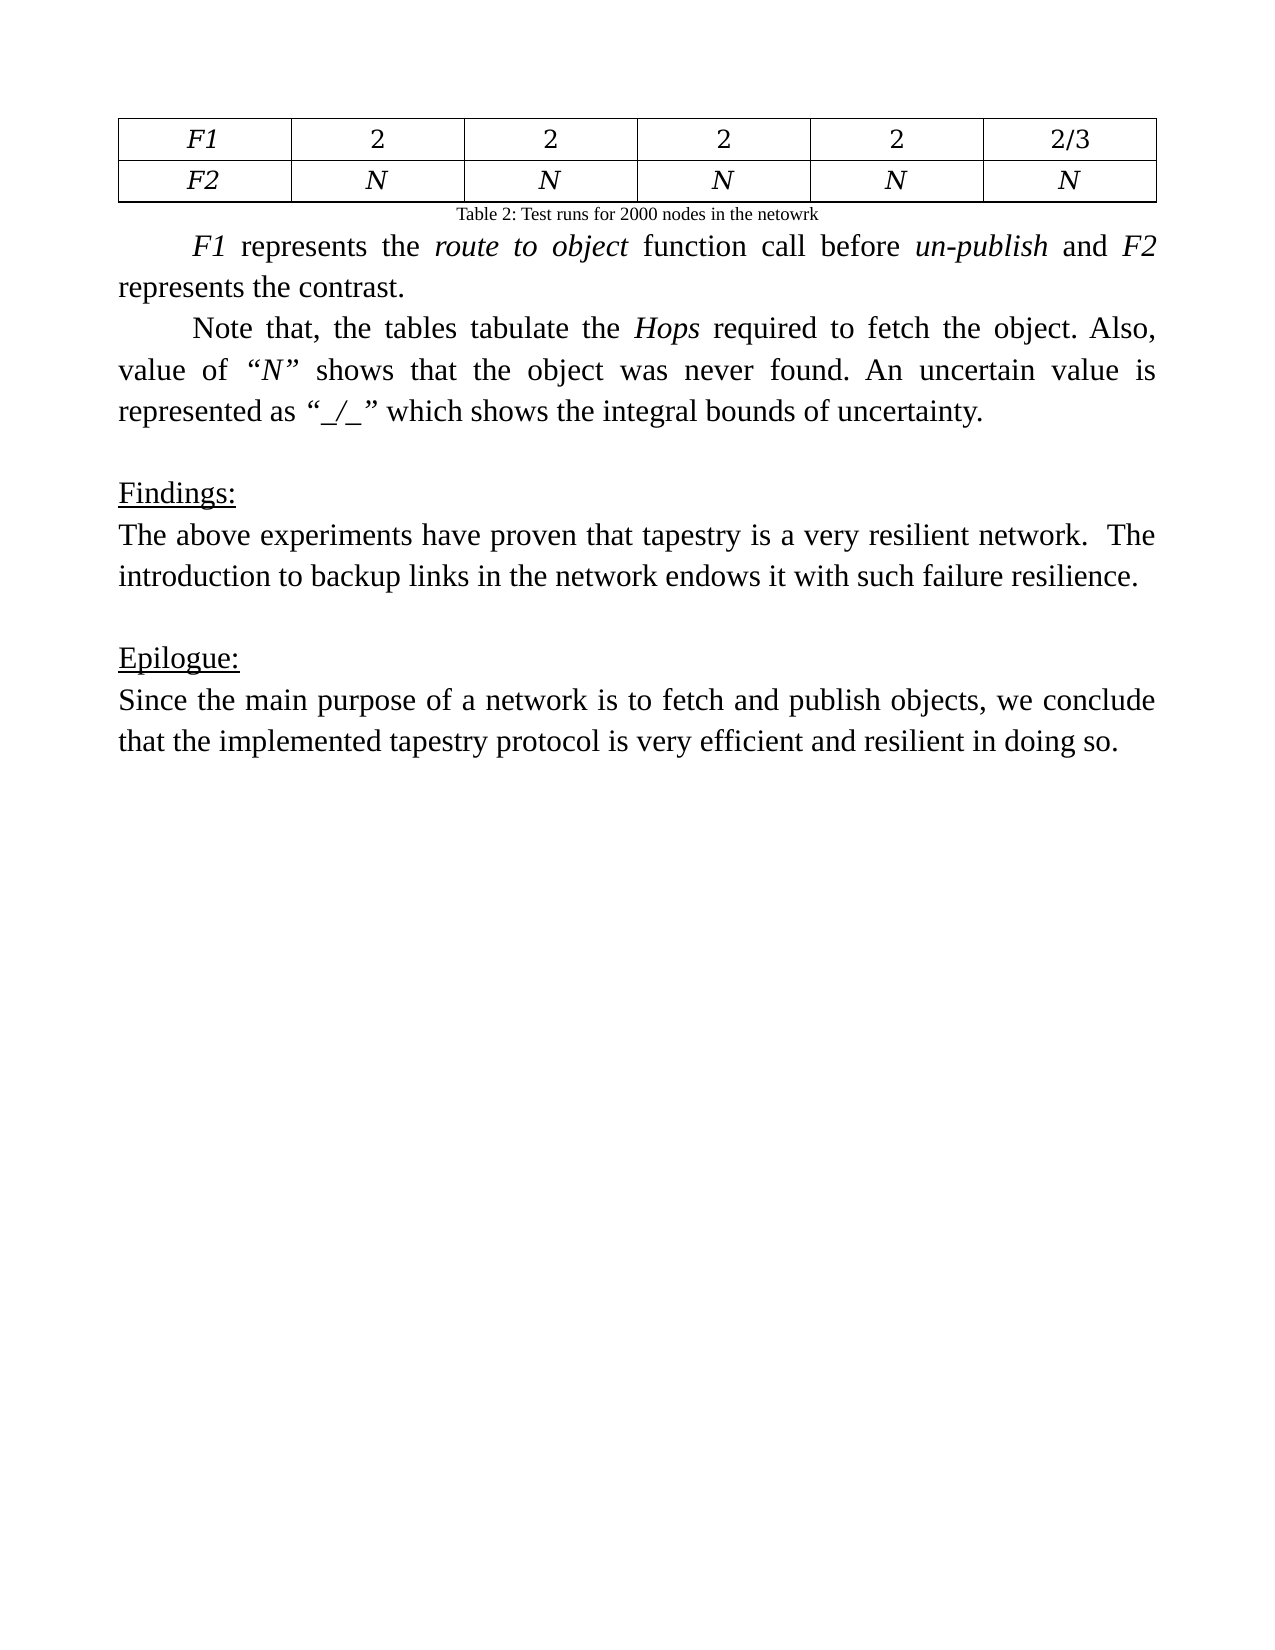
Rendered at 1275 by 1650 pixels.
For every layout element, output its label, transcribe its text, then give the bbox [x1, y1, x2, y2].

table_cell N [984, 161, 1156, 201]
text The above experiments have proven that tapestry is a very resilient network. The introduction to backup links in the network endows it with such failure resilience. [118, 516, 1157, 593]
table_cell F2 [119, 161, 291, 201]
table_cell N [811, 161, 983, 201]
table_cell 2 [811, 119, 983, 160]
text Table 2: Test runs for 2000 nodes in the netowrk [118, 203, 1157, 224]
text F1 represents the route to object function call before un-publish and F2 represents the contrast. [118, 227, 1157, 304]
table_cell N [292, 161, 464, 201]
text Epilogue: [118, 640, 1157, 676]
table_cell 2/3 [984, 119, 1156, 160]
text Since the main purpose of a network is to fetch and publish objects, we conclude that the implemented tapestry protocol is very efficient and resilient in doing so. [118, 681, 1157, 758]
table_cell 2 [465, 119, 637, 160]
table_cell F1 [119, 119, 291, 160]
table_cell N [465, 161, 637, 201]
table_cell N [638, 161, 810, 201]
table_cell 2 [292, 119, 464, 160]
table_cell 2 [638, 119, 810, 160]
text Note that, the tables tabulate the Hops required to fetch the object. Also, value of “N” shows that the object was never found. An uncertain value is represented as “_/_” which shows the integral bounds of uncertainty. [118, 310, 1157, 428]
text Findings: [118, 475, 1157, 511]
